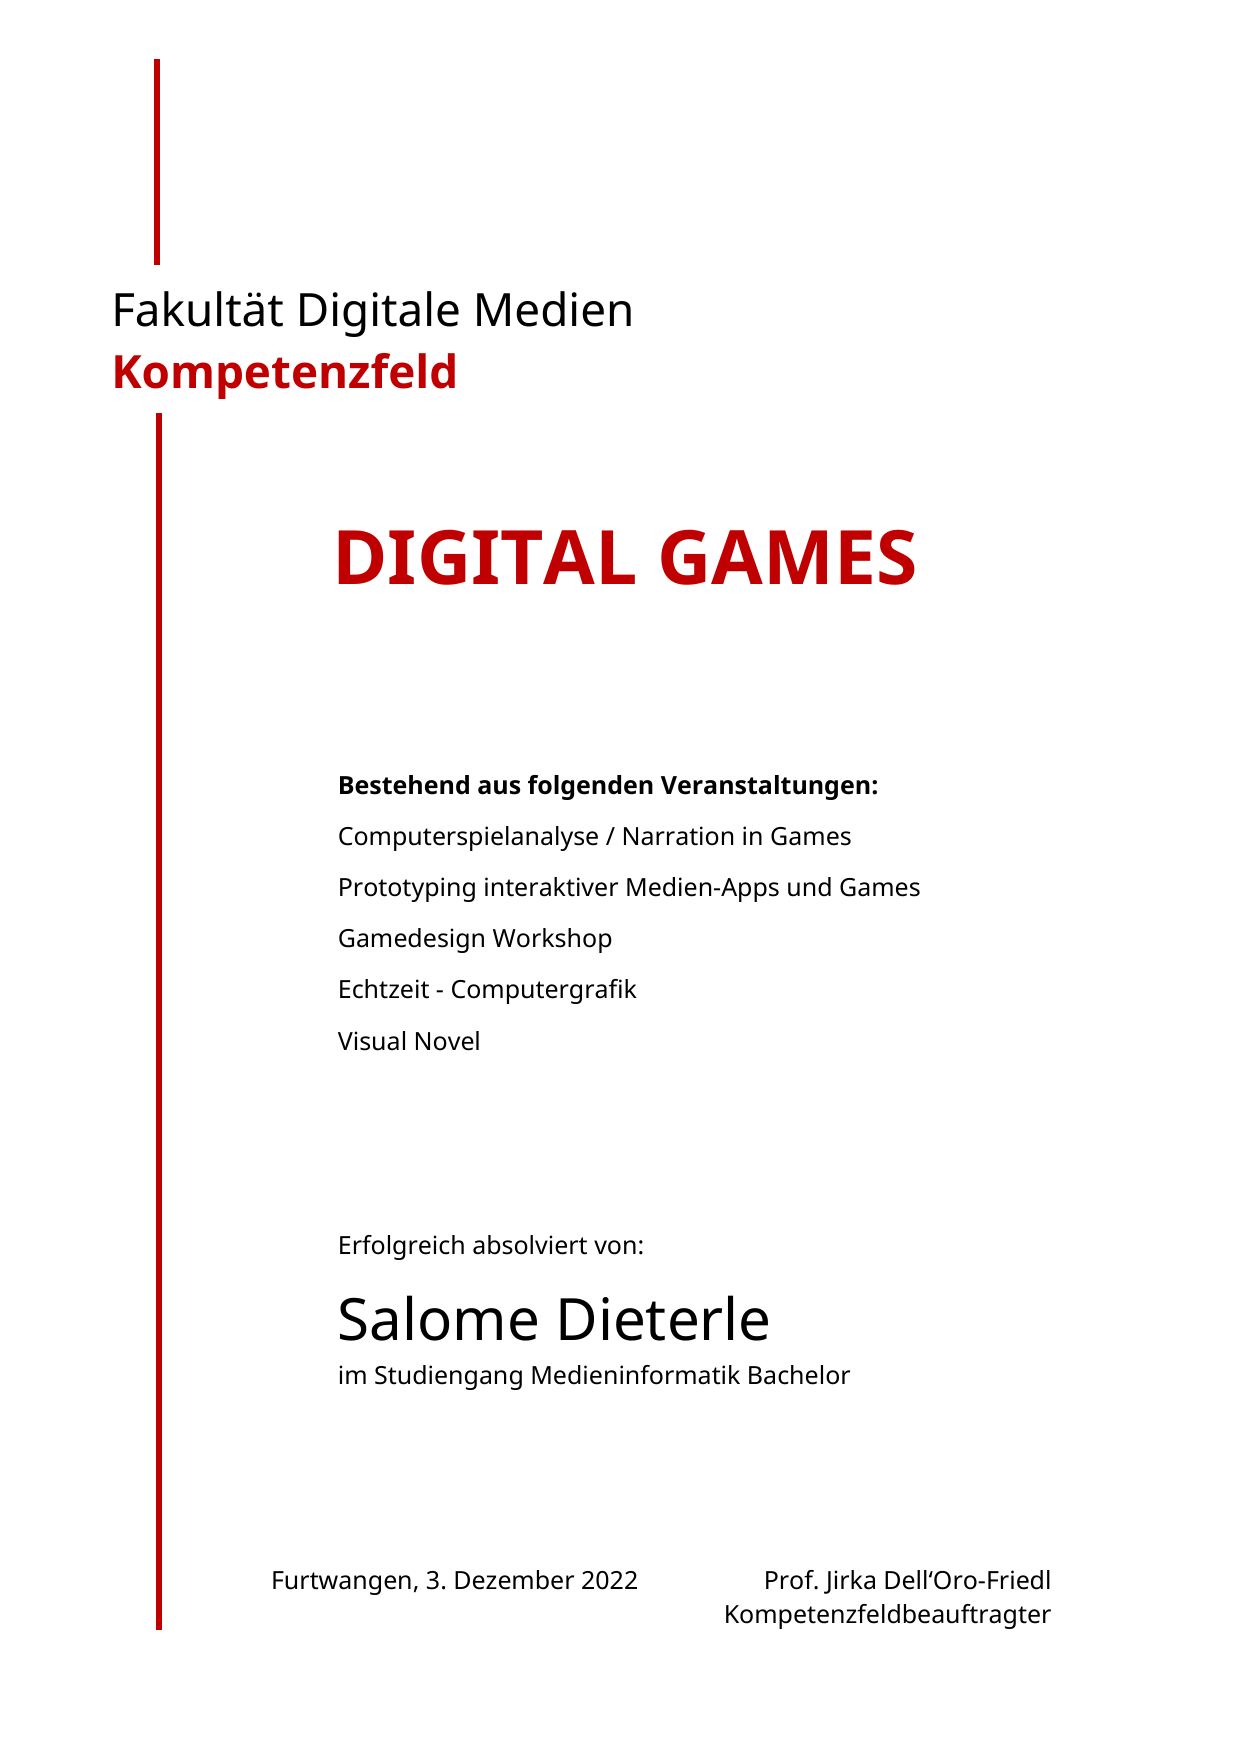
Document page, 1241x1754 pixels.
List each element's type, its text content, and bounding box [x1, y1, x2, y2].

text im Studiengang Medieninformatik Bachelor [338, 1358, 1095, 1392]
text Prototyping interaktiver Medien-Apps und Games [338, 870, 1095, 904]
text Salome Dieterle [338, 1278, 1095, 1358]
text Gamedesign Workshop [338, 921, 1095, 955]
text Furtwangen, 3. Dezember 2022 Prof. Jirka Dell‘Oro-Friedl [271, 1562, 1052, 1596]
text Echtzeit - Computergrafik [338, 972, 1095, 1006]
text Erfolgreich absolviert von: [338, 1227, 1095, 1261]
text Bestehend aus folgenden Veranstaltungen: [338, 768, 1095, 802]
text Computerspielanalyse / Narration in Games [338, 819, 1095, 853]
text Kompetenzfeldbeauftragter [271, 1596, 1052, 1628]
text Kompetenzfeld [111, 340, 1190, 402]
text Visual Novel [338, 1023, 1095, 1057]
text [111, 504, 156, 607]
text Digital Games [162, 504, 1190, 607]
text Fakultät Digitale Medien [111, 277, 1190, 340]
